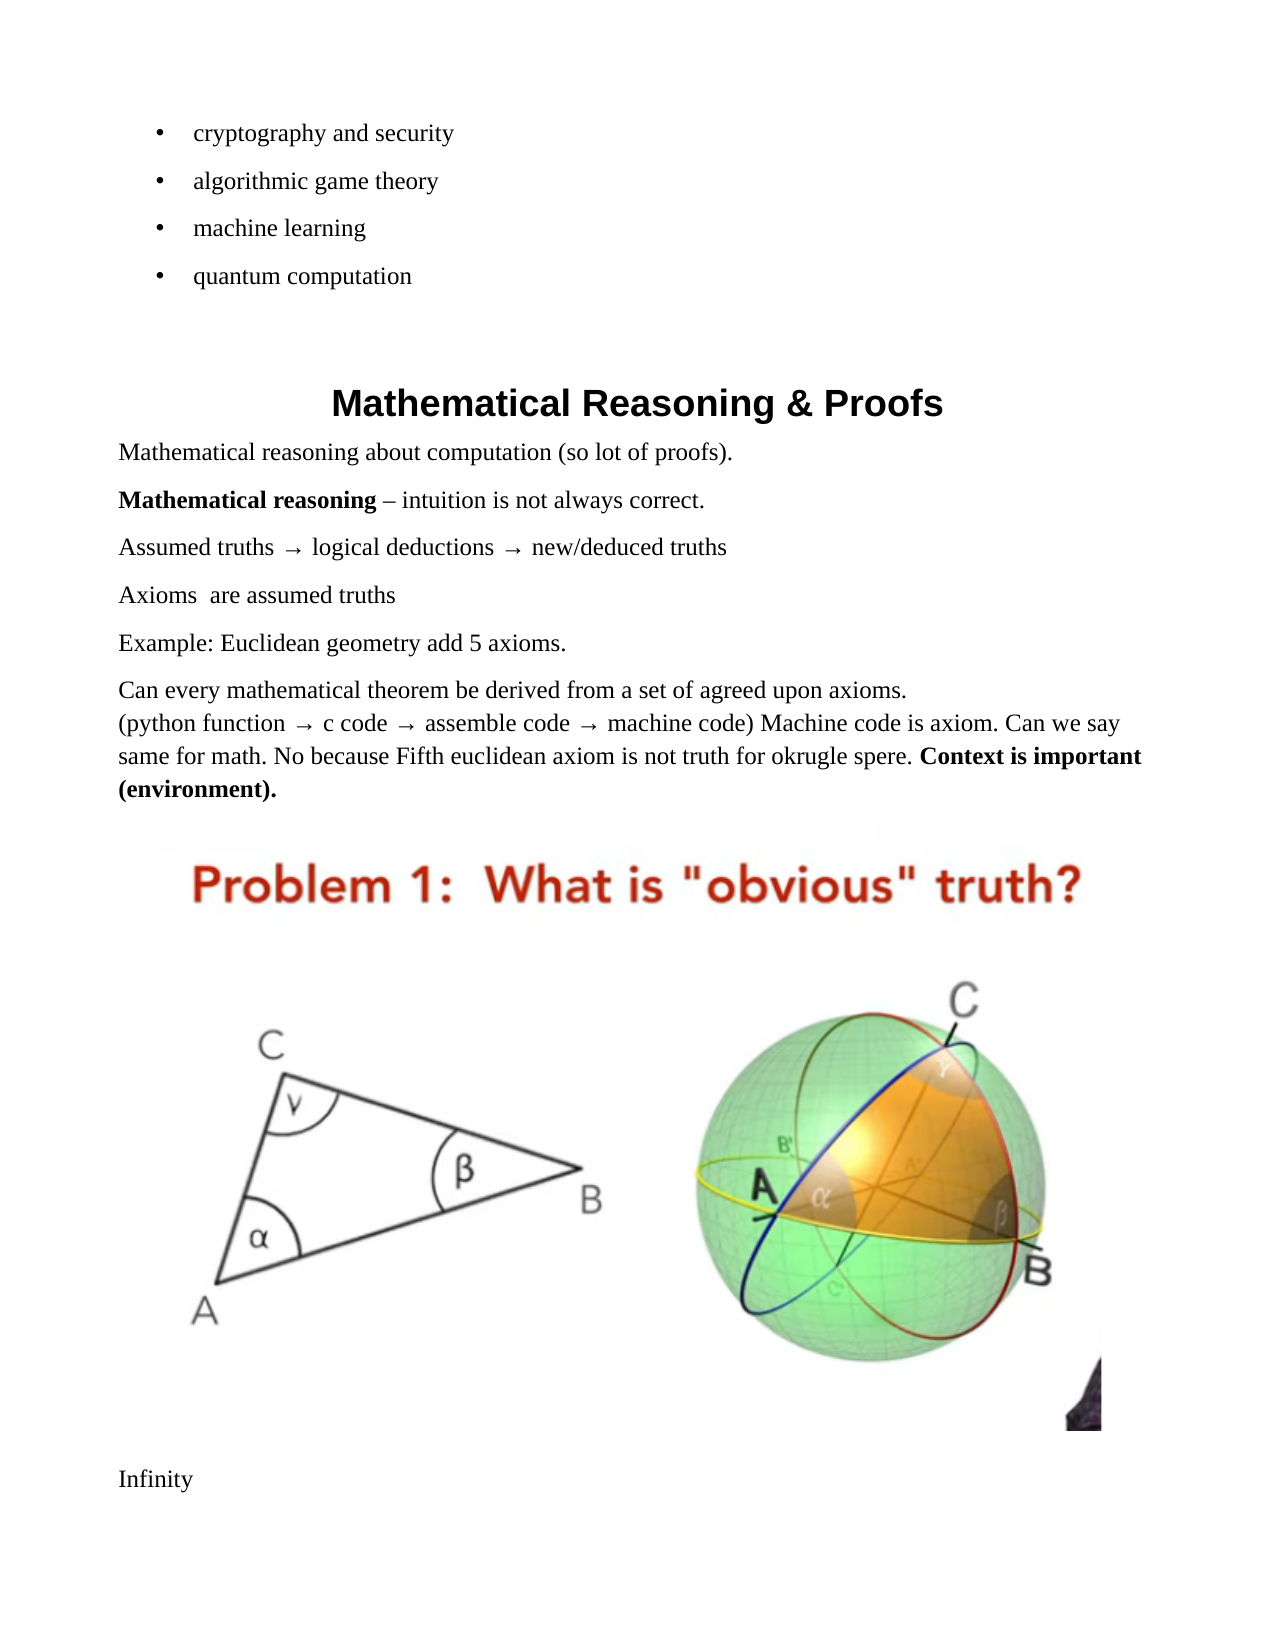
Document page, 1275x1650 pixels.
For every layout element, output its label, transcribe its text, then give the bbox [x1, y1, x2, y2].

subtitle Mathematical Reasoning & Proofs [118, 381, 1157, 425]
text Assumed truths → logical deductions → new/deduced truths [118, 532, 1157, 561]
text Example: Euclidean geometry add 5 axioms. [118, 628, 1157, 656]
text Axioms are assumed truths [118, 580, 1157, 609]
list machine learning [156, 213, 1157, 242]
picture [157, 821, 1102, 1431]
list quantum computation [156, 261, 1157, 290]
list algorithmic game theory [156, 166, 1157, 194]
text Can every mathematical theorem be derived from a set of agreed upon axioms. (python function → c code → assemble code → machine code) Machine code is axiom. Can we say same for math. No because Fifth euclidean axiom is not truth for okrugle spere. Context is important (environment). Infinity [118, 675, 1157, 1493]
list cryptography and security [156, 118, 1157, 147]
text Mathematical reasoning about computation (so lot of proofs). [118, 437, 1157, 466]
text Mathematical reasoning – intuition is not always correct. [118, 485, 1157, 514]
